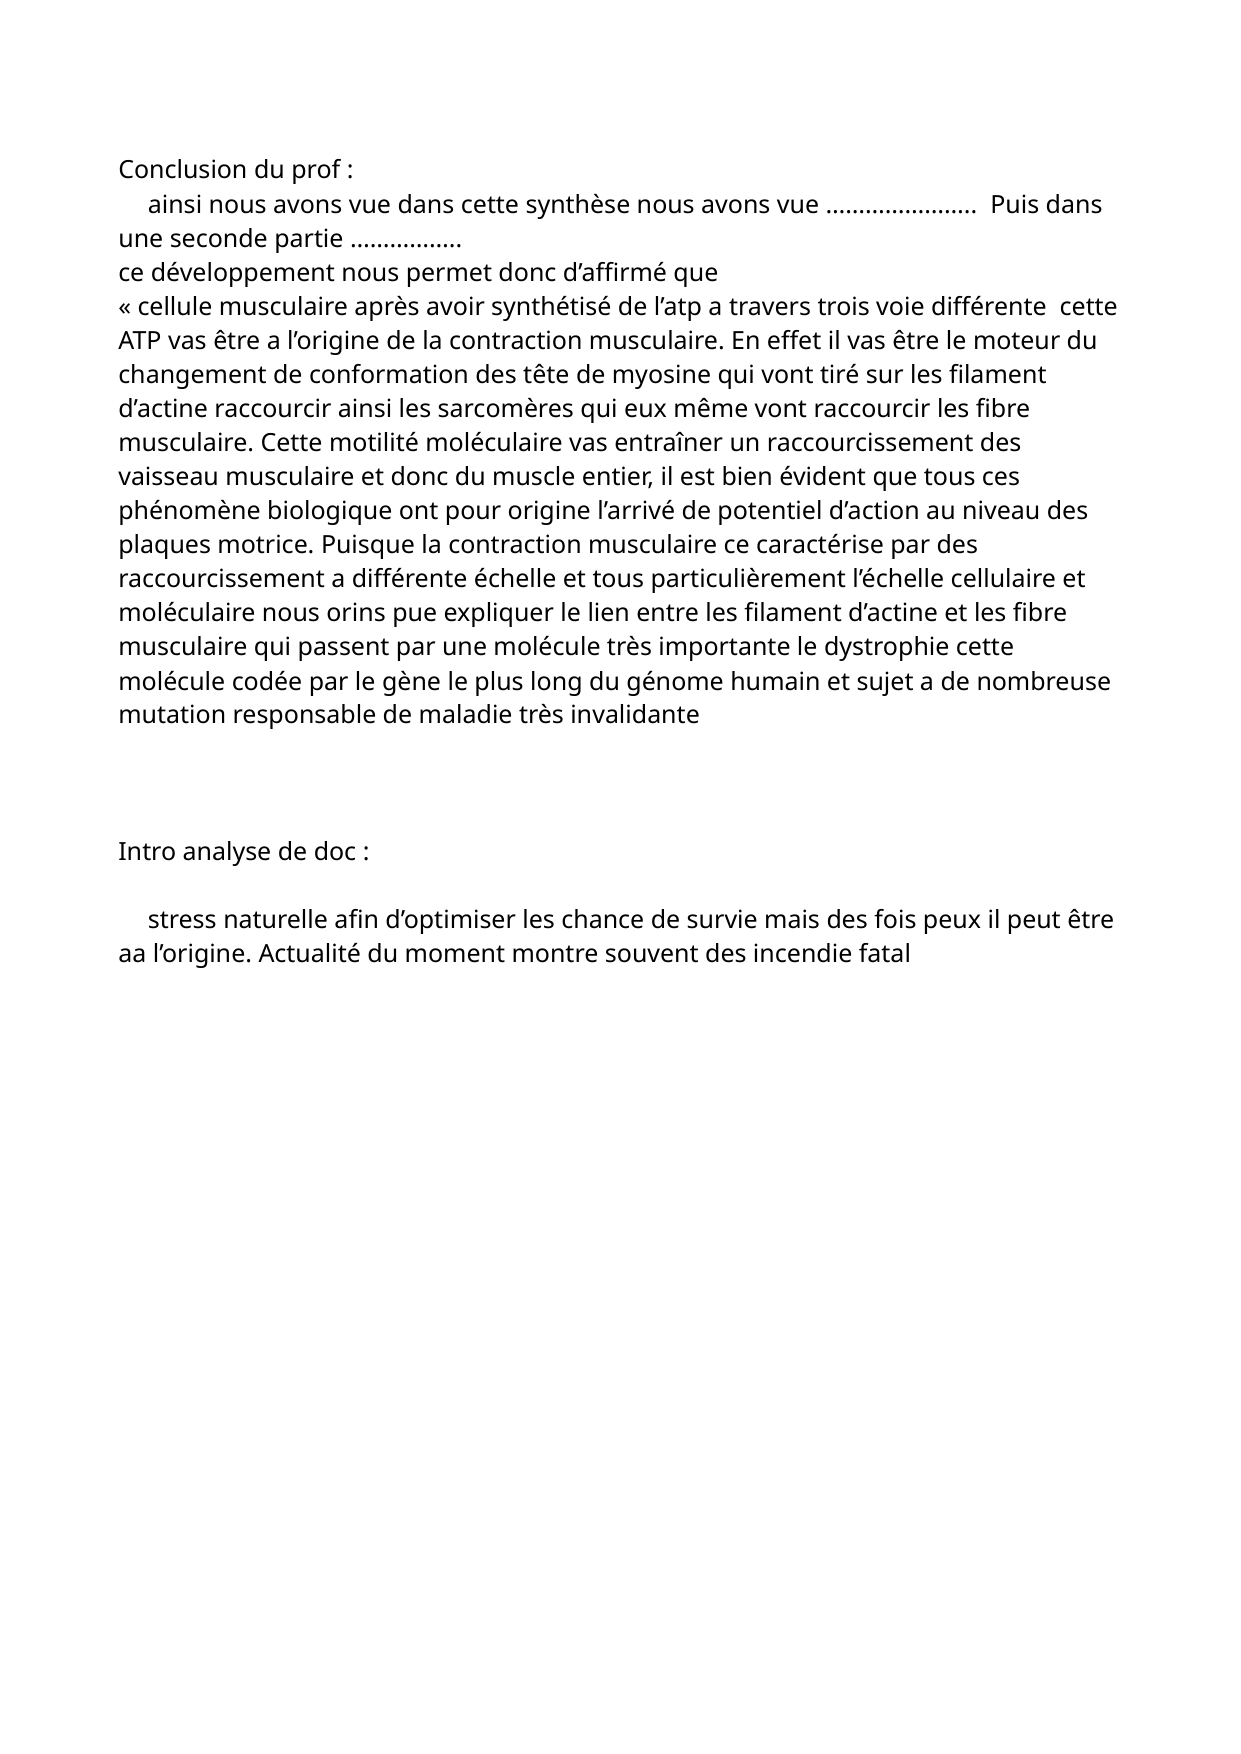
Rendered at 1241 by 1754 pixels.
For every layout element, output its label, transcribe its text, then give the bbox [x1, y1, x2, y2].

text Intro analyse de doc : [118, 833, 1122, 867]
text ce développement nous permet donc d’affirmé que [118, 254, 1122, 288]
text Conclusion du prof : [118, 152, 1122, 186]
text stress naturelle afin d’optimiser les chance de survie mais des fois peux il peut être aa l’origine. Actualité du moment montre souvent des incendie fatal [118, 902, 1122, 970]
text ainsi nous avons vue dans cette synthèse nous avons vue ………………….. Puis dans une seconde partie …………….. [118, 186, 1122, 254]
text « cellule musculaire après avoir synthétisé de l’atp a travers trois voie différente cette ATP vas être a l’origine de la contraction musculaire. En effet il vas être le moteur du changement de conformation des tête de myosine qui vont tiré sur les filament d’actine raccourcir ainsi les sarcomères qui eux même vont raccourcir les fibre musculaire. Cette motilité moléculaire vas entraîner un raccourcissement des vaisseau musculaire et donc du muscle entier, il est bien évident que tous ces phénomène biologique ont pour origine l’arrivé de potentiel d’action au niveau des plaques motrice. Puisque la contraction musculaire ce caractérise par des raccourcissement a différente échelle et tous particulièrement l’échelle cellulaire et moléculaire nous orins pue expliquer le lien entre les filament d’actine et les fibre musculaire qui passent par une molécule très importante le dystrophie cette molécule codée par le gène le plus long du génome humain et sujet a de nombreuse mutation responsable de maladie très invalidante [118, 288, 1122, 731]
